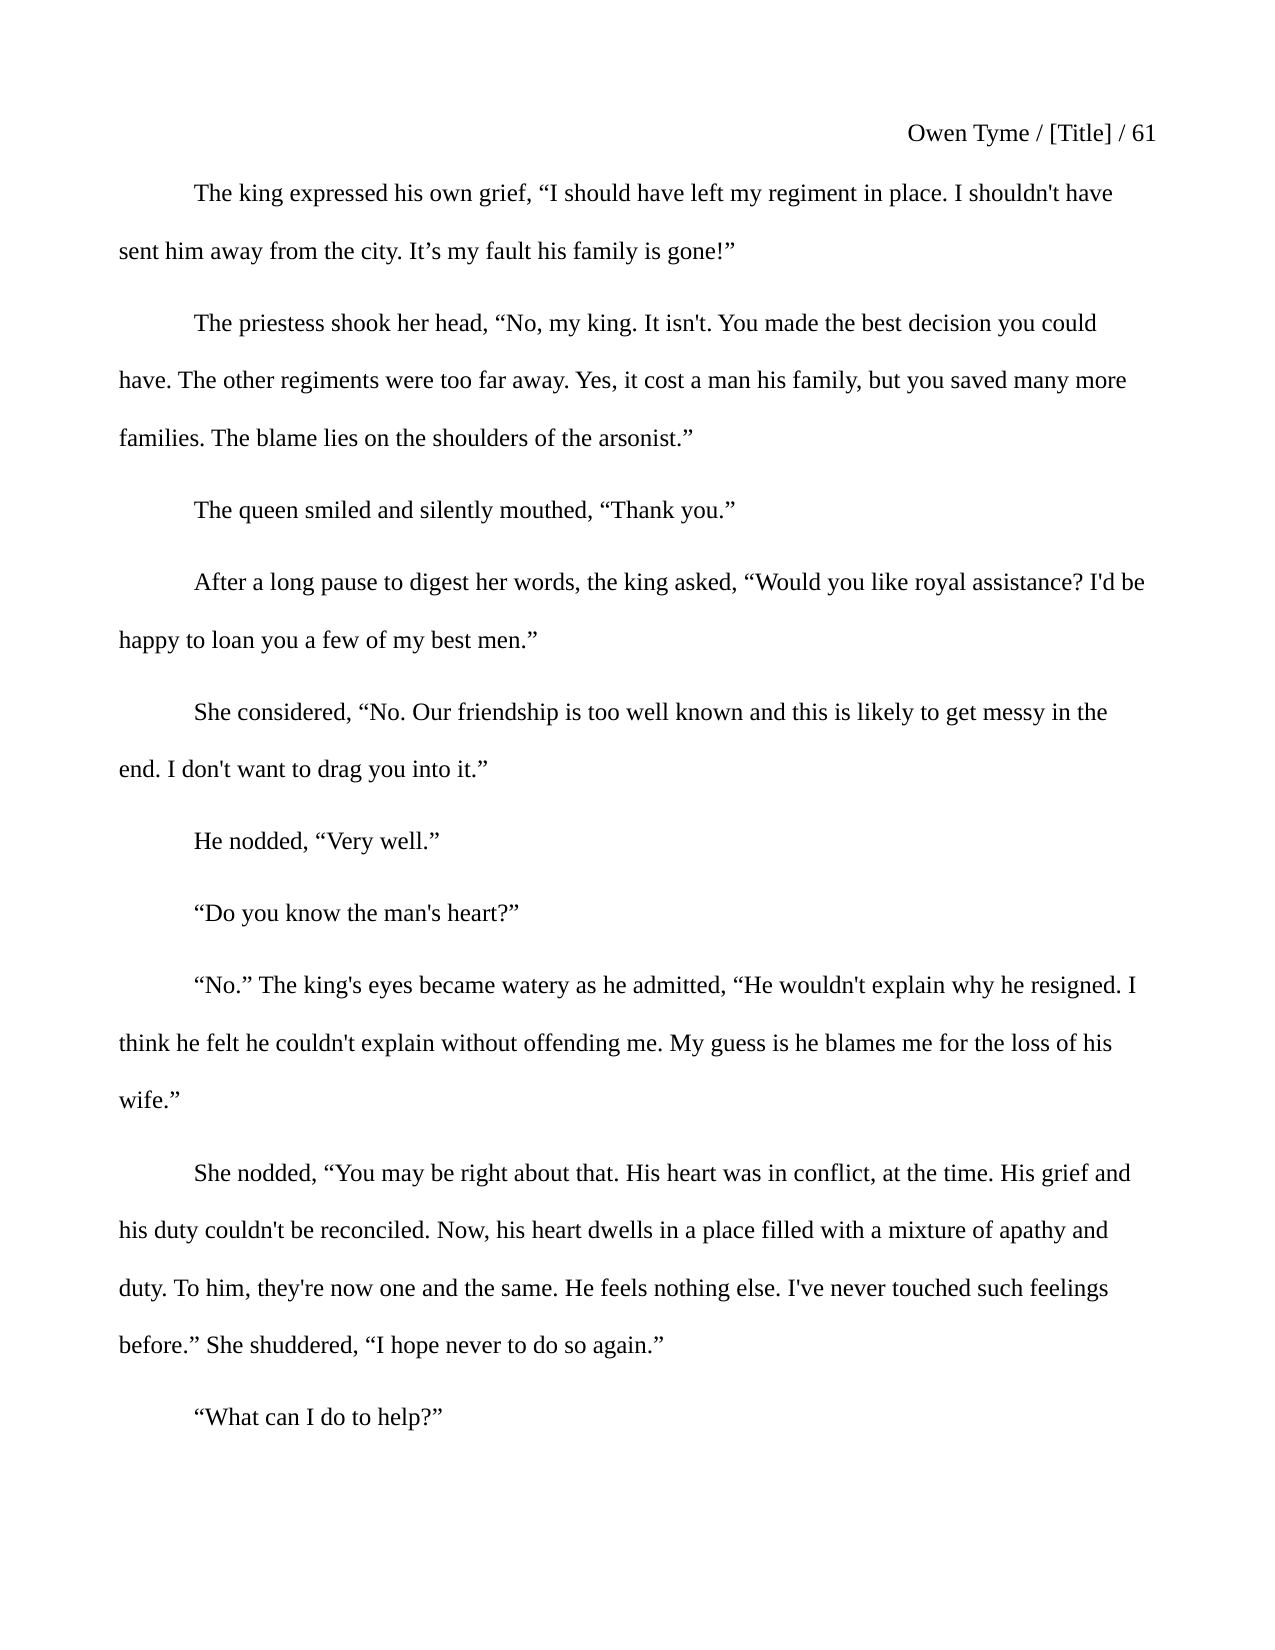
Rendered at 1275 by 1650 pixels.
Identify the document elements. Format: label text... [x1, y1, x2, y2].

text “Do you know the man's heart?” [118, 898, 1156, 927]
text The queen smiled and silently mouthed, “Thank you.” [118, 495, 1156, 524]
text The priestess shook her head, “No, my king. It isn't. You made the best decision you could have. The other regiments were too far away. Yes, it cost a man his family, but you saved many more families. The blame lies on the shoulders of the arsonist.” [118, 308, 1156, 452]
text He nodded, “Very well.” [118, 826, 1156, 855]
text She considered, “No. Our friendship is too well known and this is likely to get messy in the end. I don't want to drag you into it.” [118, 697, 1156, 783]
text After a long pause to digest her words, the king asked, “Would you like royal assistance? I'd be happy to loan you a few of my best men.” [118, 567, 1156, 653]
text The king expressed his own grief, “I should have left my regiment in place. I shouldn't have sent him away from the city. It’s my fault his family is gone!” [118, 178, 1156, 265]
text “No.” The king's eyes became watery as he admitted, “He wouldn't explain why he resigned. I think he felt he couldn't explain without offending me. My guess is he blames me for the loss of his wife.” [118, 971, 1156, 1114]
text She nodded, “You may be right about that. His heart was in conflict, at the time. His grief and his duty couldn't be reconciled. Now, his heart dwells in a place filled with a mixture of apathy and duty. To him, they're now one and the same. He feels nothing else. I've never touched such feelings before.” She shuddered, “I hope never to do so again.” [118, 1158, 1156, 1359]
text “What can I do to help?” [118, 1402, 1156, 1431]
